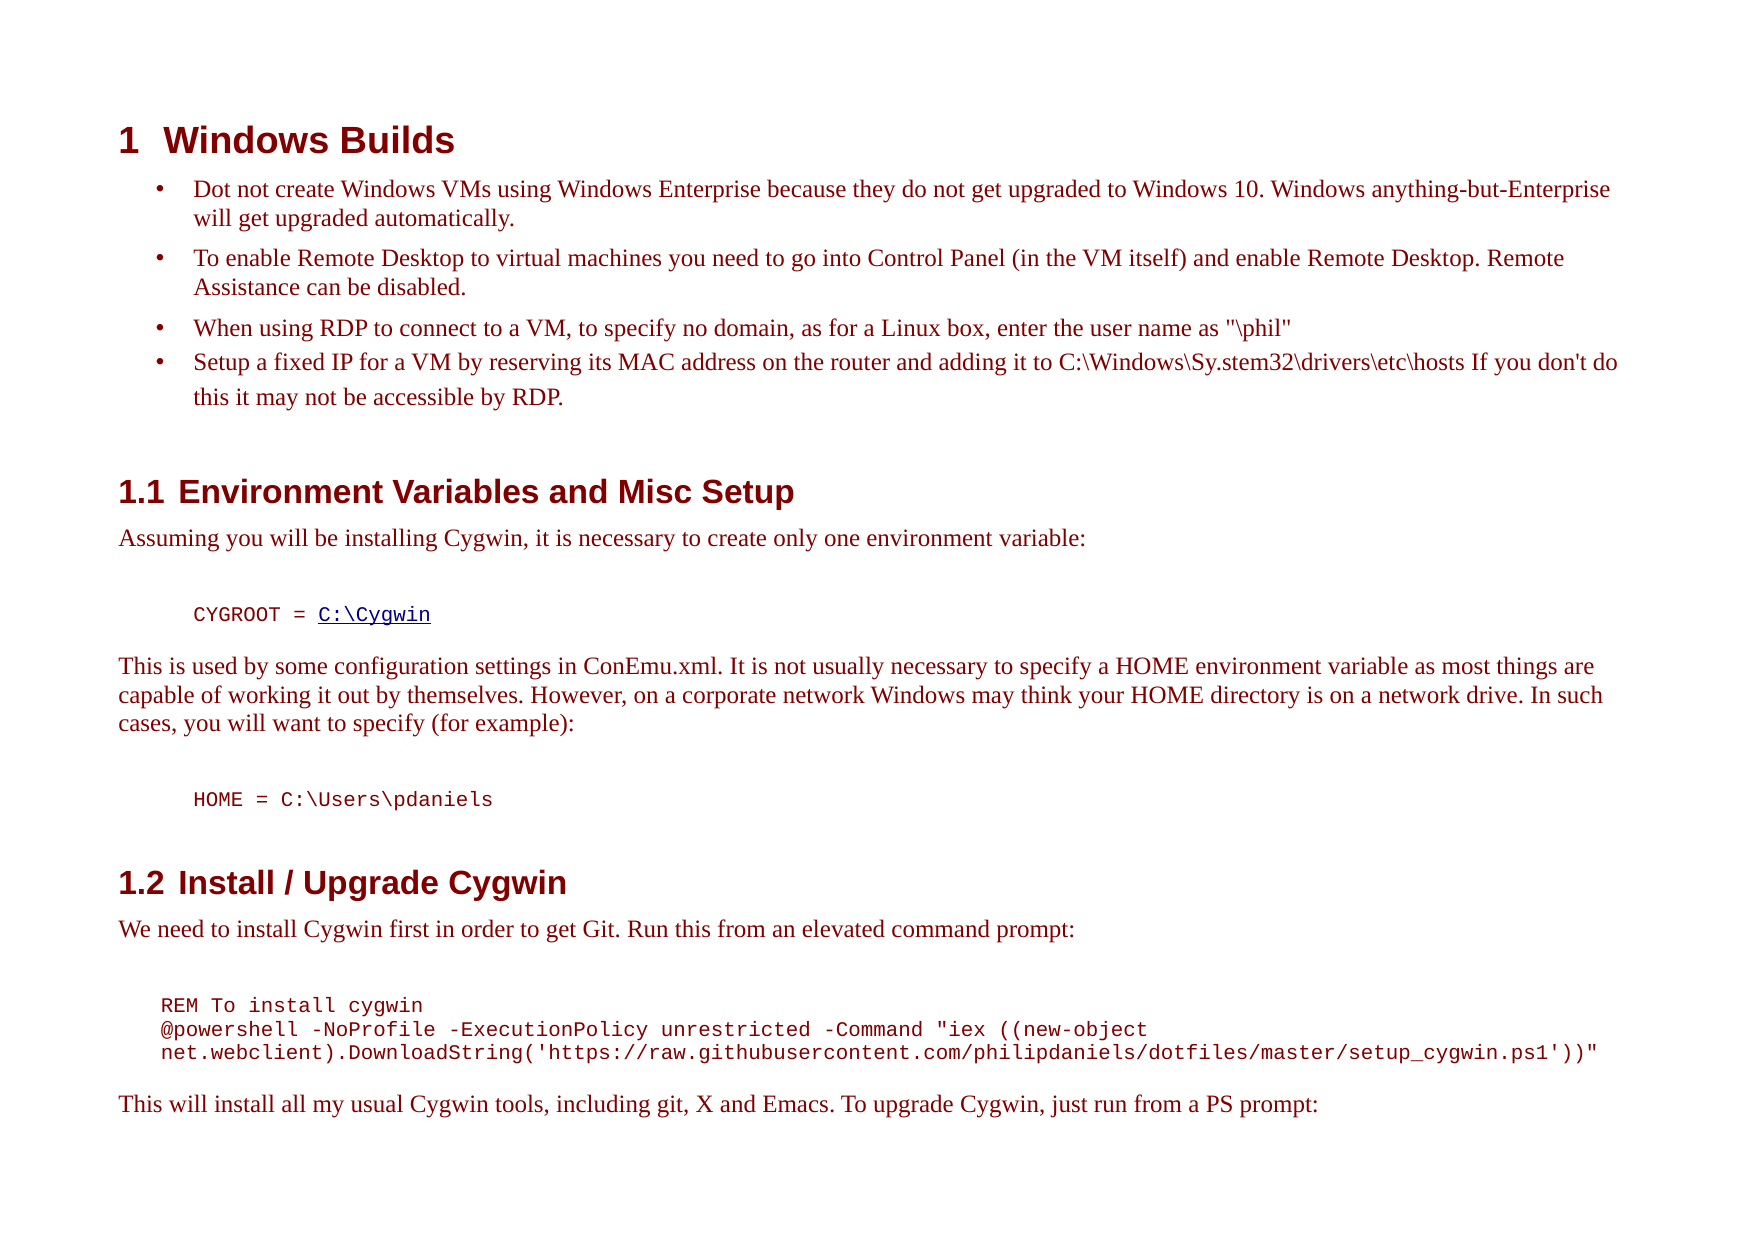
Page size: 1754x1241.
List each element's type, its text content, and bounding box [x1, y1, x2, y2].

list To enable Remote Desktop to virtual machines you need to go into Control Panel (in the VM itself) and enable Remote Desktop. Remote Assistance can be disabled. [156, 243, 1636, 301]
text We need to install Cygwin first in order to get Git. Run this from an elevated command prompt: [118, 914, 1636, 943]
text CYGROOT = C:\Cygwin [118, 604, 1636, 627]
text HOME = C:\Users\pdaniels [118, 789, 1636, 813]
list When using RDP to connect to a VM, to specify no domain, as for a Linux box, enter the user name as "\phil" [156, 313, 1636, 341]
subtitle Windows Builds [118, 118, 1636, 162]
list Setup a fixed IP for a VM by reserving its MAC address on the router and adding it to C:\Windows\Sy.stem32\drivers\etc\hosts If you don't do this it may not be accessible by RDP. [156, 347, 1636, 410]
text This will install all my usual Cygwin tools, including git, X and Emacs. To upgrade Cygwin, just run from a PS prompt: [118, 1089, 1636, 1118]
text REM To install cygwin @powershell -NoProfile -ExecutionPolicy unrestricted -Command "iex ((new-object net.webclient).DownloadString('https://raw.githubusercontent.com/philipdaniels/dotfiles/master/setup_cygwin.ps1'))" [161, 995, 1636, 1089]
text This is used by some configuration settings in ConEmu.xml. It is not usually necessary to specify a HOME environment variable as most things are capable of working it out by themselves. However, on a corporate network Windows may think your HOME directory is on a network drive. In such cases, you will want to specify (for example): [118, 651, 1636, 737]
text Assuming you will be installing Cygwin, it is necessary to create only one environment variable: [118, 523, 1636, 551]
subtitle Environment Variables and Misc Setup [118, 471, 1636, 510]
subtitle Install / Upgrade Cygwin [118, 863, 1636, 901]
list Dot not create Windows VMs using Windows Enterprise because they do not get upgraded to Windows 10. Windows anything-but-Enterprise will get upgraded automatically. [156, 174, 1636, 232]
